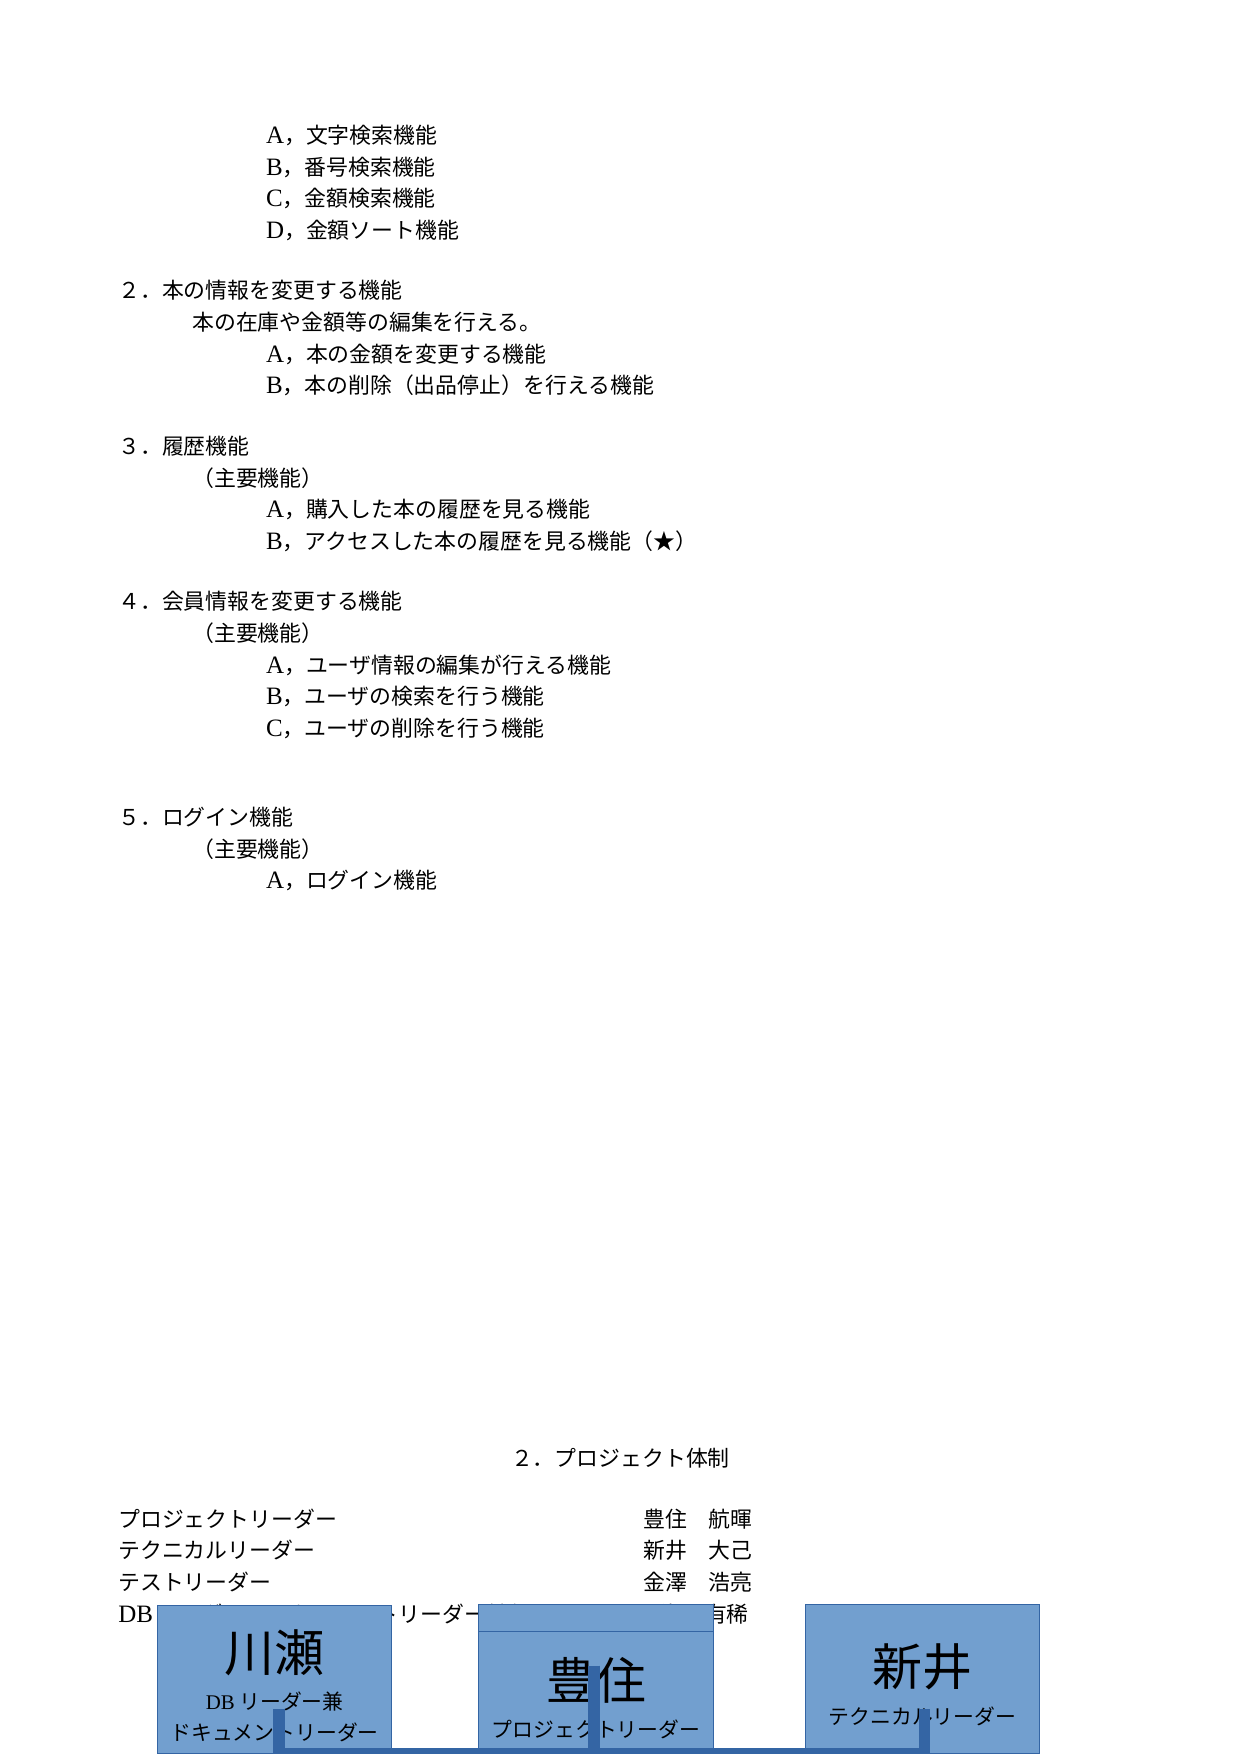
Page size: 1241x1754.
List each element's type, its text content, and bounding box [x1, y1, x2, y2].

text A，購入した本の履歴を見る機能 [118, 492, 1122, 524]
text テクニカルリーダー 新井 大己 [118, 1533, 1122, 1565]
text ２．プロジェクト体制 [118, 1441, 1122, 1473]
text プロジェクトリーダー 豊住 航暉 [118, 1502, 1122, 1533]
text ３．履歴機能 [118, 429, 1122, 461]
text DBリーダー・ドキュメントリーダー兼任 川瀬 有稀 [118, 1597, 1122, 1628]
text C，金額検索機能 [118, 181, 1122, 213]
text B，ユーザの検索を行う機能 [118, 679, 1122, 711]
text D，金額ソート機能 [118, 213, 1122, 245]
text ２．本の情報を変更する機能 [118, 273, 1122, 305]
text A，文字検索機能 [118, 118, 1122, 150]
text 本の在庫や金額等の編集を行える。 [118, 305, 1122, 337]
text A，ログイン機能 [118, 863, 1122, 895]
text ４．会員情報を変更する機能 [118, 584, 1122, 616]
text テストリーダー 金澤 浩亮 [118, 1565, 1122, 1597]
text ５．ログイン機能 [118, 800, 1122, 832]
text （主要機能） [118, 832, 1122, 863]
text C，ユーザの削除を行う機能 [118, 711, 1122, 743]
text （主要機能） [118, 461, 1122, 492]
text A，ユーザ情報の編集が行える機能 [118, 648, 1122, 679]
text B，アクセスした本の履歴を見る機能（★） [118, 524, 1122, 556]
text B，本の削除（出品停止）を行える機能 [118, 368, 1122, 400]
text （主要機能） [118, 616, 1122, 648]
text B，番号検索機能 [118, 150, 1122, 181]
text A，本の金額を変更する機能 [118, 337, 1122, 368]
